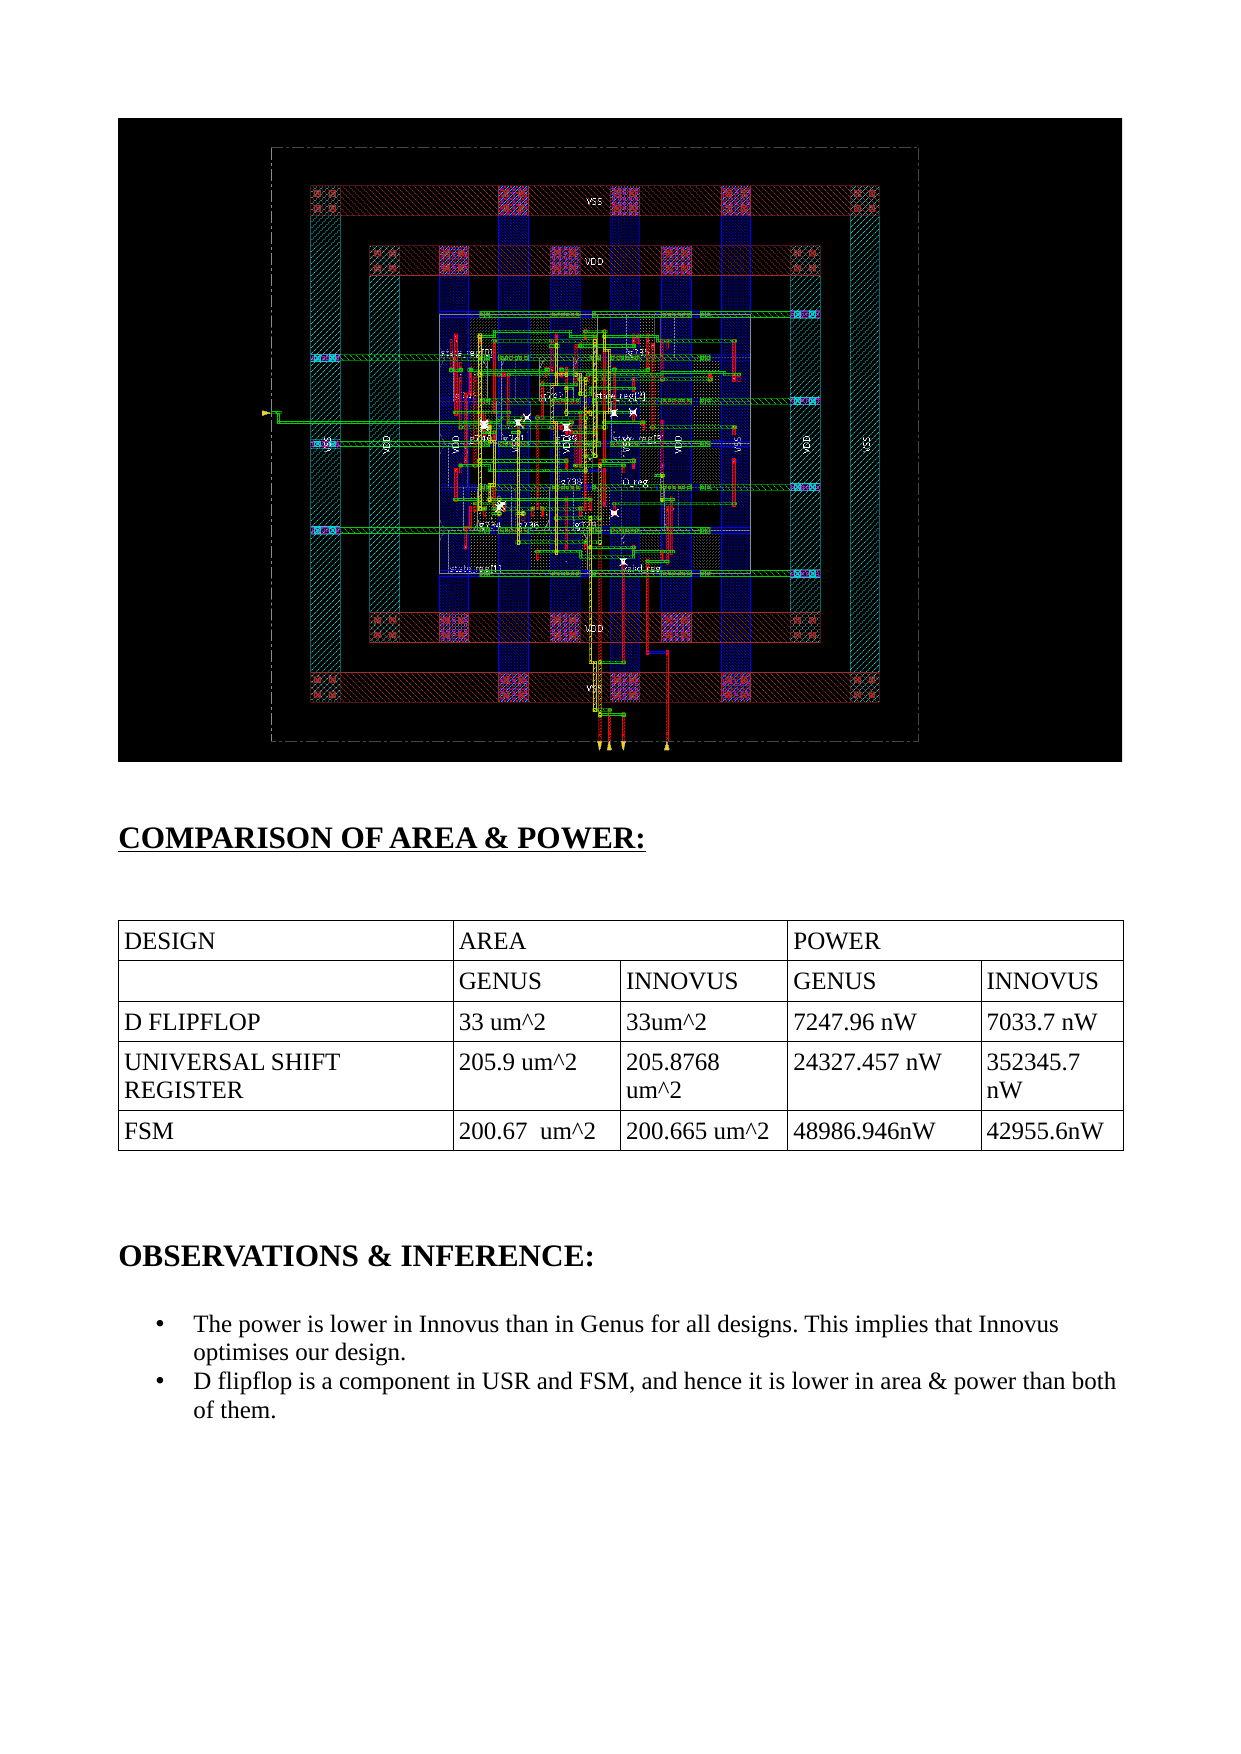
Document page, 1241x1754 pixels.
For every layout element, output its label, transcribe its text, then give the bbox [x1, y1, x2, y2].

table_cell 352345.7 nW [982, 1042, 1123, 1110]
table_cell INNOVUS [982, 961, 1123, 1001]
table_header POWER [788, 921, 1123, 960]
table_cell 200.665 um^2 [621, 1111, 787, 1150]
table_cell 33um^2 [621, 1002, 787, 1041]
table_cell 33 um^2 [454, 1002, 620, 1041]
table_cell 42955.6nW [982, 1111, 1123, 1150]
table_cell UNIVERSAL SHIFT REGISTER [119, 1042, 453, 1110]
table_cell 200.67 um^2 [454, 1111, 620, 1150]
table_cell GENUS [788, 961, 981, 1001]
text COMPARISON OF AREA & POWER: [118, 819, 1122, 855]
table_cell 205.9 um^2 [454, 1042, 620, 1110]
table_header DESIGN [119, 921, 453, 960]
table_cell [119, 961, 453, 1001]
table_header AREA [454, 921, 787, 960]
table_cell 7247.96 nW [788, 1002, 981, 1041]
table_cell D FLIPFLOP [119, 1002, 453, 1041]
list D flipflop is a component in USR and FSM, and hence it is lower in area & power than both of them. [156, 1366, 1122, 1424]
table_cell 48986.946nW [788, 1111, 981, 1150]
list The power is lower in Innovus than in Genus for all designs. This implies that Innovus optimises our design. [156, 1309, 1122, 1366]
table_cell GENUS [454, 961, 620, 1001]
text OBSERVATIONS & INFERENCE: [118, 1237, 1122, 1273]
table_cell FSM [119, 1111, 453, 1150]
table_cell 24327.457 nW [788, 1042, 981, 1110]
table_cell INNOVUS [621, 961, 787, 1001]
table_cell 7033.7 nW [982, 1002, 1123, 1041]
table_cell 205.8768 um^2 [621, 1042, 787, 1110]
picture [118, 118, 1123, 762]
